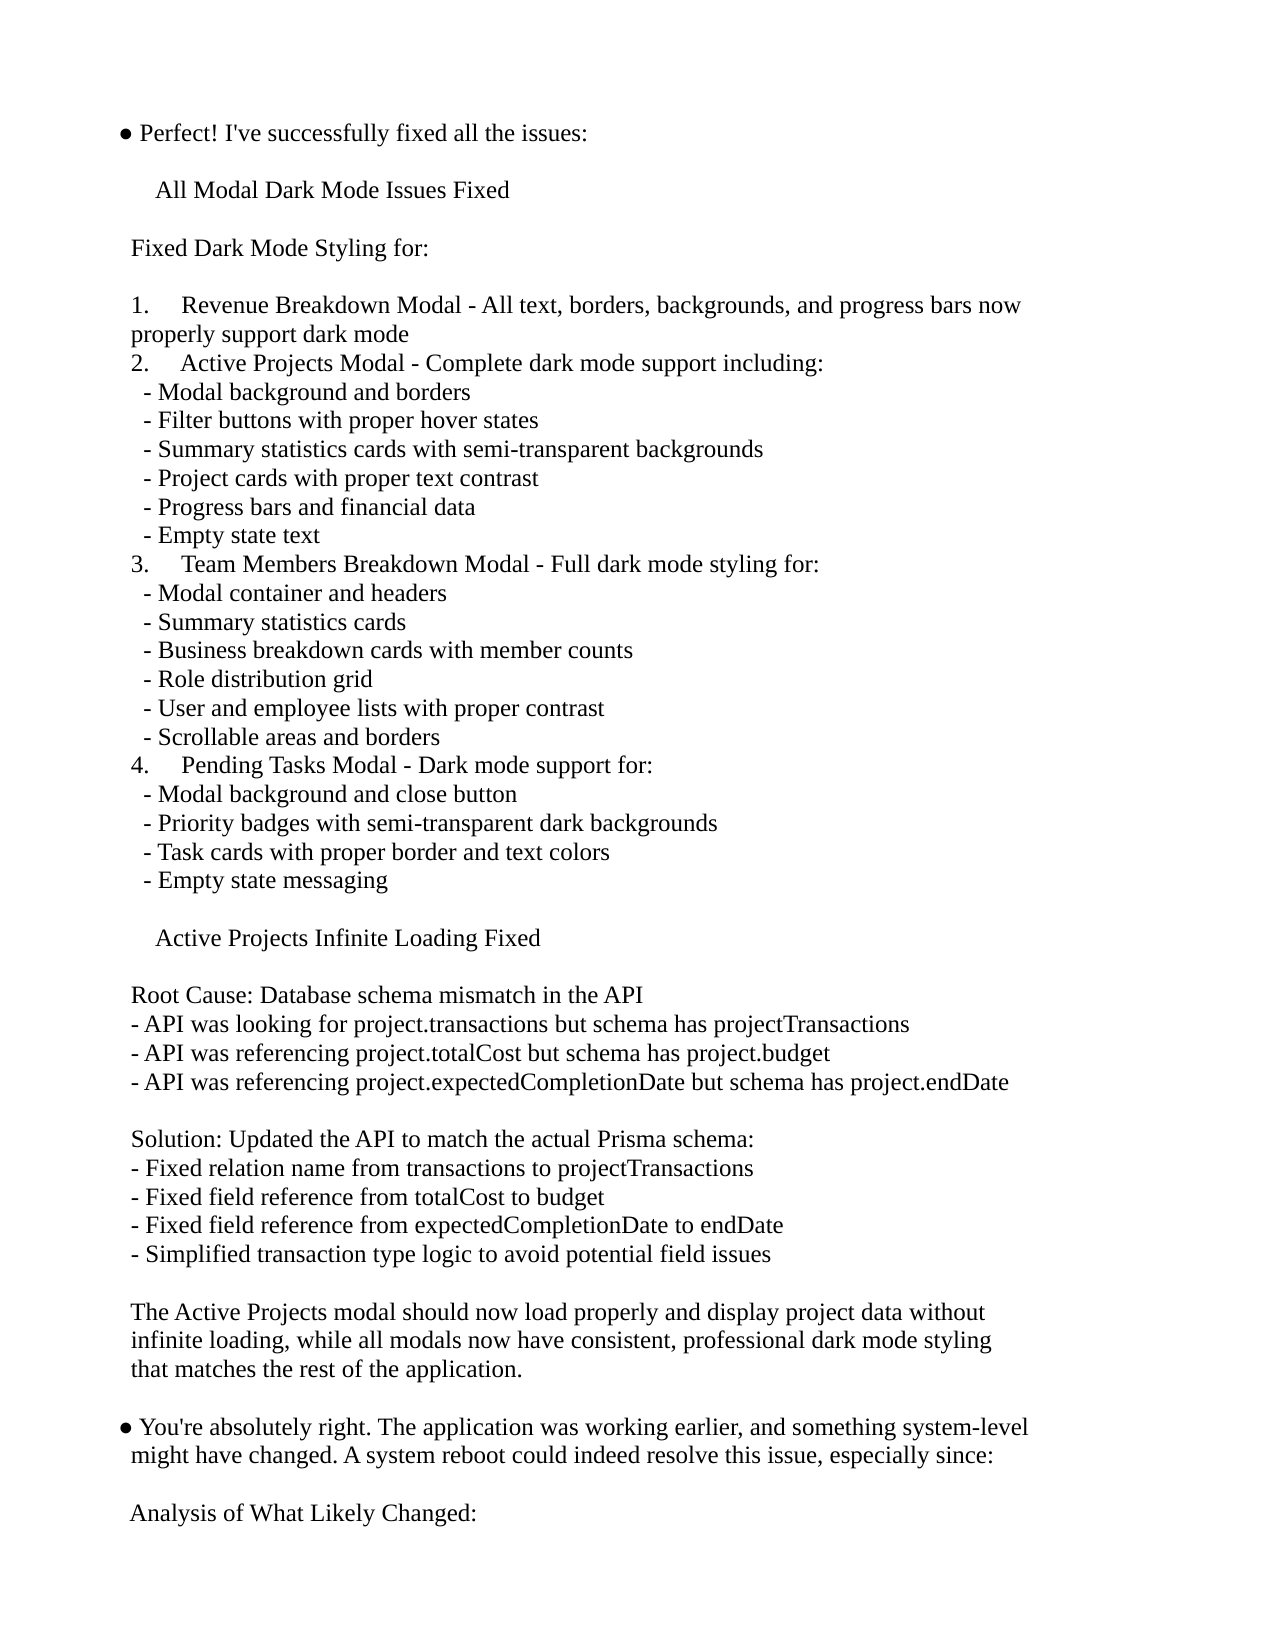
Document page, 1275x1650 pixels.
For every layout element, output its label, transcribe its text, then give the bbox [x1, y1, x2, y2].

text - Fixed relation name from transactions to projectTransactions [118, 1153, 1157, 1182]
text - Modal container and headers [118, 578, 1157, 607]
text - Fixed field reference from expectedCompletionDate to endDate [118, 1211, 1157, 1239]
text - Project cards with proper text contrast [118, 463, 1157, 492]
text - Summary statistics cards [118, 607, 1157, 636]
text Root Cause: Database schema mismatch in the API [118, 981, 1157, 1009]
text Solution: Updated the API to match the actual Prisma schema: [118, 1124, 1157, 1153]
text 4. ✅ Pending Tasks Modal - Dark mode support for: [118, 751, 1157, 779]
text - Filter buttons with proper hover states [118, 406, 1157, 434]
text - API was referencing project.totalCost but schema has project.budget [118, 1038, 1157, 1067]
text 1. ✅ Revenue Breakdown Modal - All text, borders, backgrounds, and progress bars now [118, 291, 1157, 319]
text - Summary statistics cards with semi-transparent backgrounds [118, 434, 1157, 463]
text properly support dark mode [118, 319, 1157, 348]
text - Modal background and borders [118, 377, 1157, 406]
text - Priority badges with semi-transparent dark backgrounds [118, 808, 1157, 837]
text Analysis of What Likely Changed: [118, 1498, 1157, 1527]
text - Empty state text [118, 521, 1157, 549]
text - API was referencing project.expectedCompletionDate but schema has project.endDate [118, 1067, 1157, 1096]
text - Progress bars and financial data [118, 492, 1157, 521]
text - API was looking for project.transactions but schema has projectTransactions [118, 1009, 1157, 1038]
text - Modal background and close button [118, 779, 1157, 808]
text ● Perfect! I've successfully fixed all the issues: [118, 118, 1157, 147]
text - Business breakdown cards with member counts [118, 636, 1157, 664]
text - Empty state messaging [118, 866, 1157, 894]
text - Task cards with proper border and text colors [118, 837, 1157, 866]
text infinite loading, while all modals now have consistent, professional dark mode styling [118, 1326, 1157, 1354]
text - Fixed field reference from totalCost to budget [118, 1182, 1157, 1211]
text 2. ✅ Active Projects Modal - Complete dark mode support including: [118, 348, 1157, 377]
text - Scrollable areas and borders [118, 722, 1157, 751]
text The Active Projects modal should now load properly and display project data without [118, 1297, 1157, 1326]
text - Simplified transaction type logic to avoid potential field issues [118, 1239, 1157, 1268]
text that matches the rest of the application. [118, 1354, 1157, 1383]
text ● You're absolutely right. The application was working earlier, and something system-level [118, 1412, 1157, 1441]
text - User and employee lists with proper contrast [118, 693, 1157, 722]
text might have changed. A system reboot could indeed resolve this issue, especially since: [118, 1441, 1157, 1469]
text - Role distribution grid [118, 664, 1157, 693]
text ✅ All Modal Dark Mode Issues Fixed [118, 176, 1157, 204]
text 3. ✅ Team Members Breakdown Modal - Full dark mode styling for: [118, 549, 1157, 578]
text ✅ Active Projects Infinite Loading Fixed [118, 923, 1157, 952]
text Fixed Dark Mode Styling for: [118, 233, 1157, 262]
